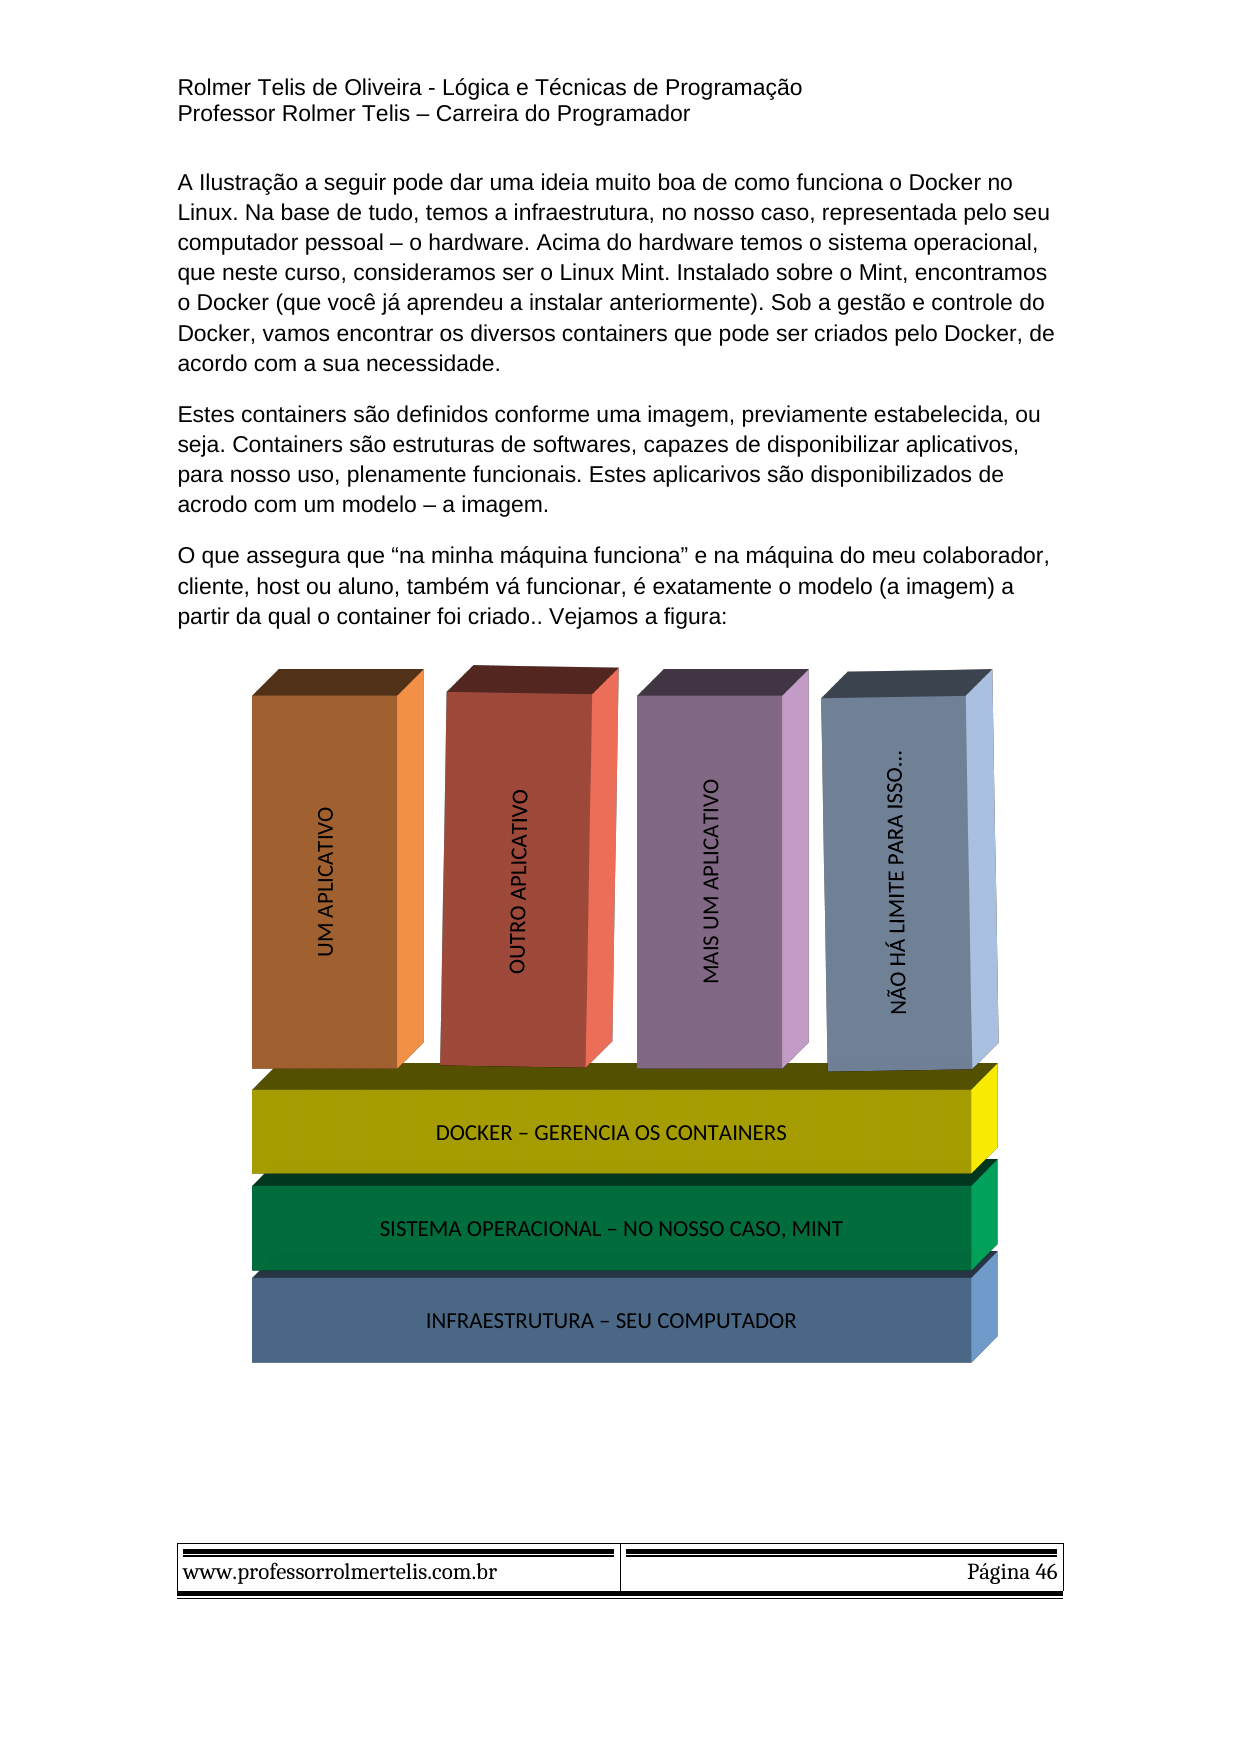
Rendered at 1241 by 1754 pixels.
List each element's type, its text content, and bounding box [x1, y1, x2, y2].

text O que assegura que “na minha máquina funciona” e na máquina do meu colaborador, cliente, host ou aluno, também vá funcionar, é exatamente o modelo (a imagem) a partir da qual o container foi criado.. Vejamos a figura: [177, 542, 1063, 629]
text A Ilustração a seguir pode dar uma ideia muito boa de como funciona o Docker no Linux. Na base de tudo, temos a infraestrutura, no nosso caso, representada pelo seu computador pessoal – o hardware. Acima do hardware temos o sistema operacional, que neste curso, consideramos ser o Linux Mint. Instalado sobre o Mint, encontramos o Docker (que você já aprendeu a instalar anteriormente). Sob a gestão e controle do Docker, vamos encontrar os diversos containers que pode ser criados pelo Docker, de acordo com a sua necessidade. [177, 168, 1063, 376]
text Estes containers são definidos conforme uma imagem, previamente estabelecida, ou seja. Containers são estruturas de softwares, capazes de disponibilizar aplicativos, para nosso uso, plenamente funcionais. Estes aplicarivos são disponibilizados de acrodo com um modelo – a imagem. [177, 401, 1063, 518]
